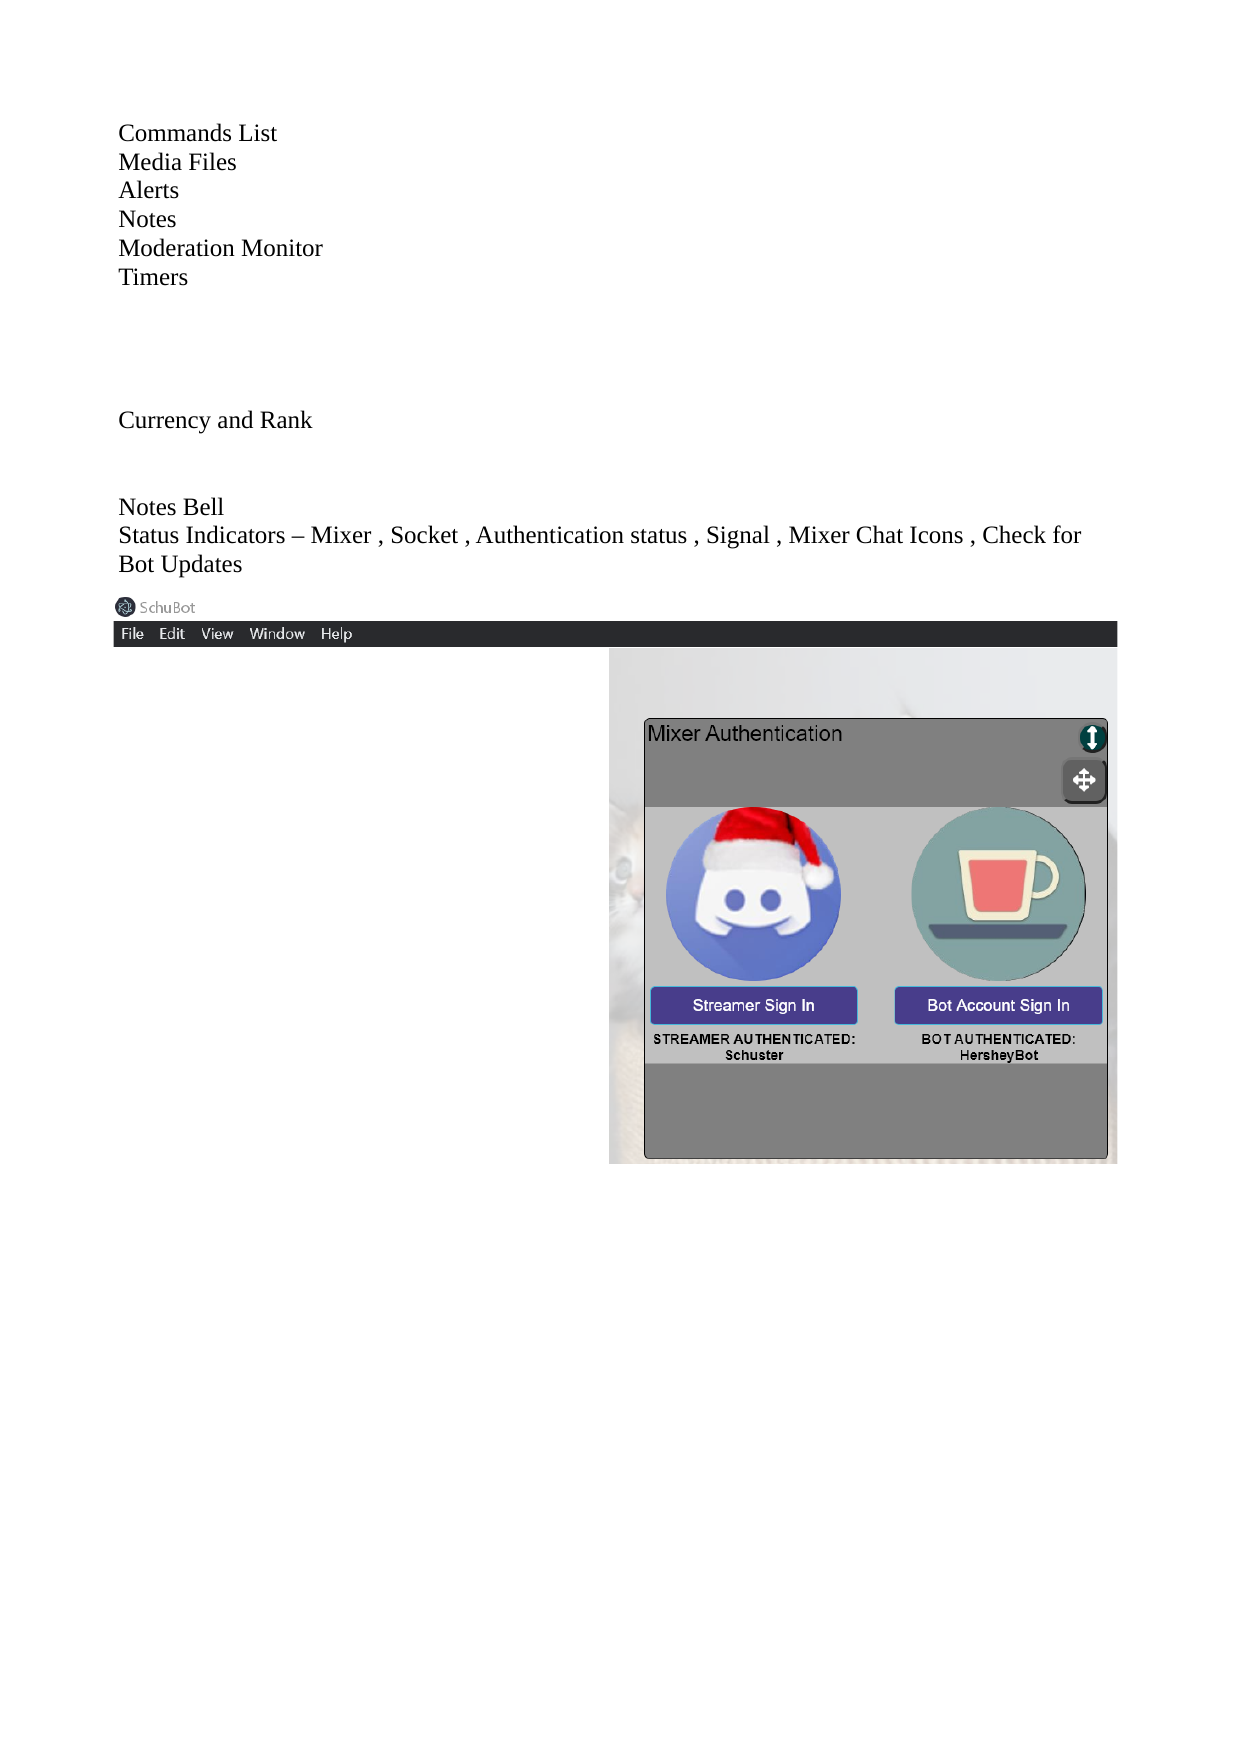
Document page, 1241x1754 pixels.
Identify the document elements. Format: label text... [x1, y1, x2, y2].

text Status Indicators – Mixer , Socket , Authentication status , Signal , Mixer Chat Icons , Check for Bot Updates [118, 521, 1122, 578]
text Alerts [118, 176, 1122, 204]
text Commands List [118, 118, 1122, 147]
text Currency and Rank [118, 406, 1122, 434]
text Timers [118, 262, 1122, 291]
text Media Files [118, 147, 1122, 176]
text Notes [118, 204, 1122, 233]
picture [113, 592, 1118, 1164]
text Moderation Monitor [118, 233, 1122, 262]
text Notes Bell [118, 492, 1122, 521]
